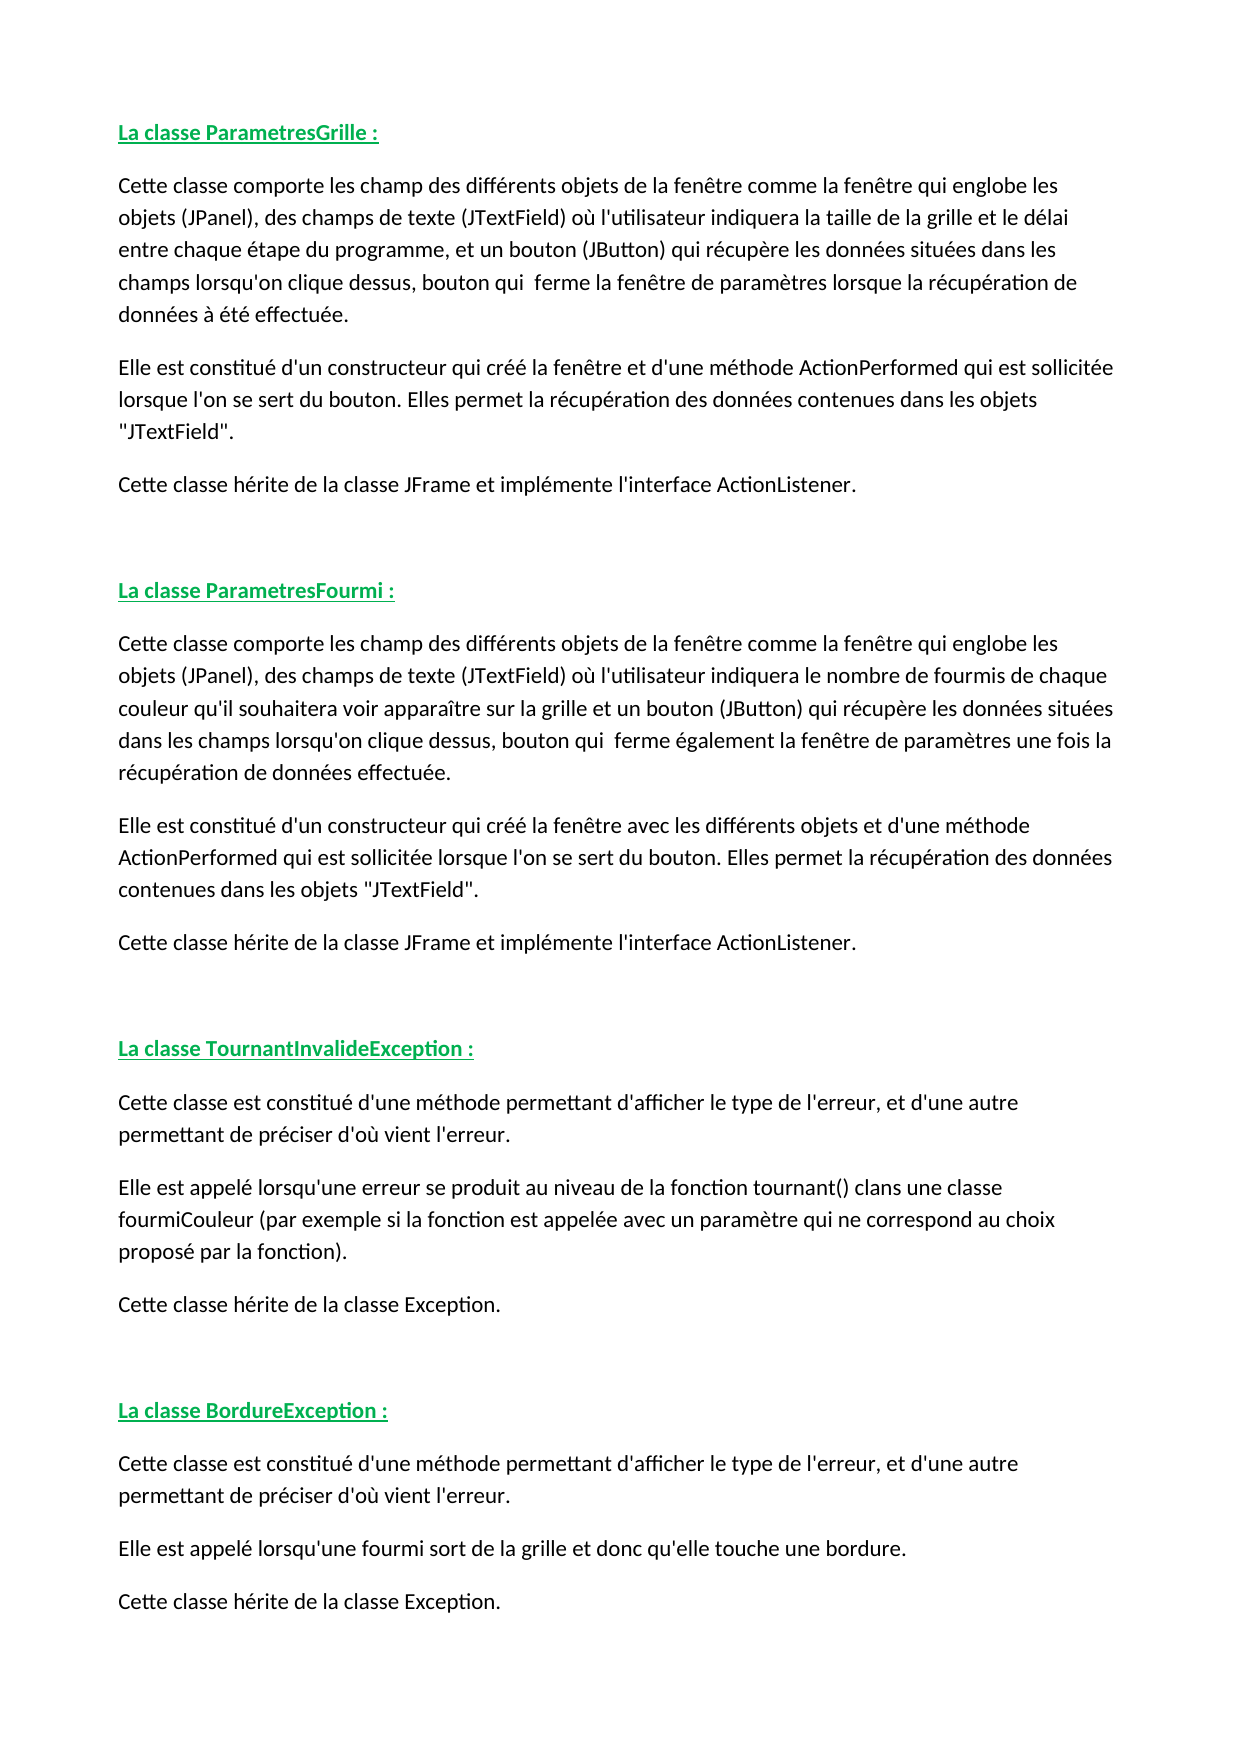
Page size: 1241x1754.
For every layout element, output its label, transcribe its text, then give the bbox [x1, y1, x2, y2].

text Cette classe hérite de la classe JFrame et implémente l'interface ActionListener. [118, 470, 1122, 498]
text Cette classe hérite de la classe Exception. [118, 1587, 1122, 1616]
text La classe ParametresFourmi : [118, 576, 1122, 604]
text Cette classe comporte les champ des différents objets de la fenêtre comme la fenêtre qui englobe les objets (JPanel), des champs de texte (JTextField) où l'utilisateur indiquera la taille de la grille et le délai entre chaque étape du programme, et un bouton (JButton) qui récupère les données situées dans les champs lorsqu'on clique dessus, bouton qui ferme la fenêtre de paramètres lorsque la récupération de données à été effectuée. [118, 171, 1122, 328]
text Cette classe est constitué d'une méthode permettant d'afficher le type de l'erreur, et d'une autre permettant de préciser d'où vient l'erreur. [118, 1449, 1122, 1509]
text Elle est appelé lorsqu'une erreur se produit au niveau de la fonction tournant() clans une classe fourmiCouleur (par exemple si la fonction est appelée avec un paramètre qui ne correspond au choix proposé par la fonction). [118, 1173, 1122, 1265]
text Cette classe est constitué d'une méthode permettant d'afficher le type de l'erreur, et d'une autre permettant de préciser d'où vient l'erreur. [118, 1088, 1122, 1148]
text Cette classe comporte les champ des différents objets de la fenêtre comme la fenêtre qui englobe les objets (JPanel), des champs de texte (JTextField) où l'utilisateur indiquera le nombre de fourmis de chaque couleur qu'il souhaitera voir apparaître sur la grille et un bouton (JButton) qui récupère les données situées dans les champs lorsqu'on clique dessus, bouton qui ferme également la fenêtre de paramètres une fois la récupération de données effectuée. [118, 629, 1122, 786]
text La classe ParametresGrille : [118, 118, 1122, 146]
text La classe BordureException : [118, 1396, 1122, 1424]
text Cette classe hérite de la classe Exception. [118, 1290, 1122, 1318]
text Elle est constitué d'un constructeur qui créé la fenêtre et d'une méthode ActionPerformed qui est sollicitée lorsque l'on se sert du bouton. Elles permet la récupération des données contenues dans les objets "JTextField". [118, 353, 1122, 445]
text Elle est appelé lorsqu'une fourmi sort de la grille et donc qu'elle touche une bordure. [118, 1534, 1122, 1562]
text Elle est constitué d'un constructeur qui créé la fenêtre avec les différents objets et d'une méthode ActionPerformed qui est sollicitée lorsque l'on se sert du bouton. Elles permet la récupération des données contenues dans les objets "JTextField". [118, 811, 1122, 903]
text La classe TournantInvalideException : [118, 1034, 1122, 1063]
text Cette classe hérite de la classe JFrame et implémente l'interface ActionListener. [118, 928, 1122, 957]
